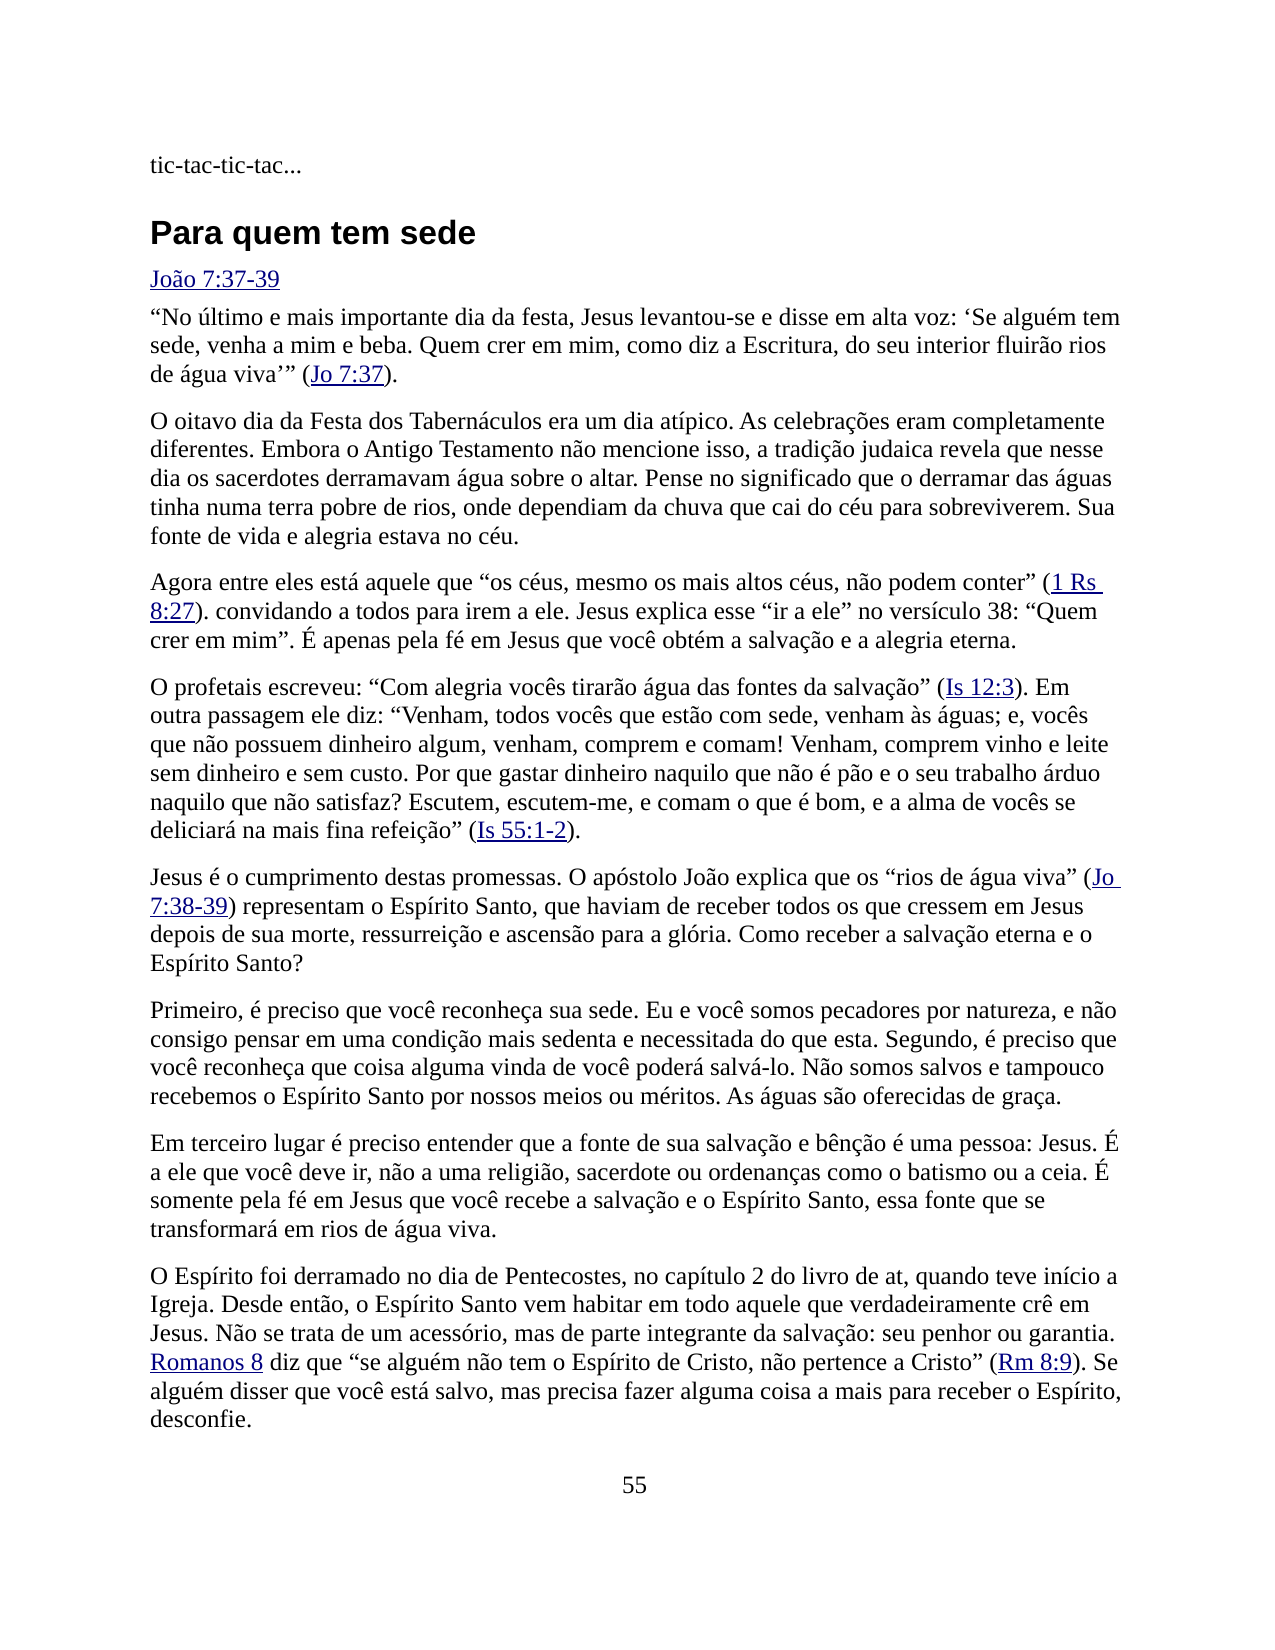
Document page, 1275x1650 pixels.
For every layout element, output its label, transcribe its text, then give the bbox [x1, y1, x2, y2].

subtitle Para quem tem sede [150, 213, 1125, 251]
text O oitavo dia da Festa dos Tabernáculos era um dia atípico. As celebrações eram completamente diferentes. Embora o Antigo Testamento não mencione isso, a tradição judaica revela que nesse dia os sacerdotes derramavam água sobre o altar. Pense no significado que o derramar das águas tinha numa terra pobre de rios, onde dependiam da chuva que cai do céu para sobreviverem. Sua fonte de vida e alegria estava no céu. [150, 406, 1125, 549]
text João 7:37-39 [150, 264, 1125, 293]
text Jesus é o cumprimento destas promessas. O apóstolo João explica que os “rios de água viva” (Jo 7:38-39) representam o Espírito Santo, que haviam de receber todos os que cressem em Jesus depois de sua morte, ressurreição e ascensão para a glória. Como receber a salvação eterna e o Espírito Santo? [150, 862, 1125, 977]
text tic-tac-tic-tac... [150, 150, 1125, 179]
text Agora entre eles está aquele que “os céus, mesmo os mais altos céus, não podem conter” (1 Rs 8:27). convidando a todos para irem a ele. Jesus explica esse “ir a ele” no versículo 38: “Quem crer em mim”. É apenas pela fé em Jesus que você obtém a salvação e a alegria eterna. [150, 567, 1125, 654]
text Primeiro, é preciso que você reconheça sua sede. Eu e você somos pecadores por natureza, e não consigo pensar em uma condição mais sedenta e necessitada do que esta. Segundo, é preciso que você reconheça que coisa alguma vinda de você poderá salvá-lo. Não somos salvos e tampouco recebemos o Espírito Santo por nossos meios ou méritos. As águas são oferecidas de graça. [150, 995, 1125, 1110]
text O profetais escreveu: “Com alegria vocês tirarão água das fontes da salvação” (Is 12:3). Em outra passagem ele diz: “Venham, todos vocês que estão com sede, venham às águas; e, vocês que não possuem dinheiro algum, venham, comprem e comam! Venham, comprem vinho e leite sem dinheiro e sem custo. Por que gastar dinheiro naquilo que não é pão e o seu trabalho árduo naquilo que não satisfaz? Escutem, escutem-me, e comam o que é bom, e a alma de vocês se deliciará na mais fina refeição” (Is 55:1-2). [150, 672, 1125, 844]
text Em terceiro lugar é preciso entender que a fonte de sua salvação e bênção é uma pessoa: Jesus. É a ele que você deve ir, não a uma religião, sacerdote ou ordenanças como o batismo ou a ceia. É somente pela fé em Jesus que você recebe a salvação e o Espírito Santo, essa fonte que se transformará em rios de água viva. [150, 1128, 1125, 1243]
text O Espírito foi derramado no dia de Pentecostes, no capítulo 2 do livro de at, quando teve início a Igreja. Desde então, o Espírito Santo vem habitar em todo aquele que verdadeiramente crê em Jesus. Não se trata de um acessório, mas de parte integrante da salvação: seu penhor ou garantia. Romanos 8 diz que “se alguém não tem o Espírito de Cristo, não pertence a Cristo” (Rm 8:9). Se alguém disser que você está salvo, mas precisa fazer alguma coisa a mais para receber o Espírito, desconfie. [150, 1261, 1125, 1433]
text “No último e mais importante dia da festa, Jesus levantou-se e disse em alta voz: ‘Se alguém tem sede, venha a mim e beba. Quem crer em mim, como diz a Escritura, do seu interior fluirão rios de água viva’” (Jo 7:37). [150, 302, 1125, 388]
